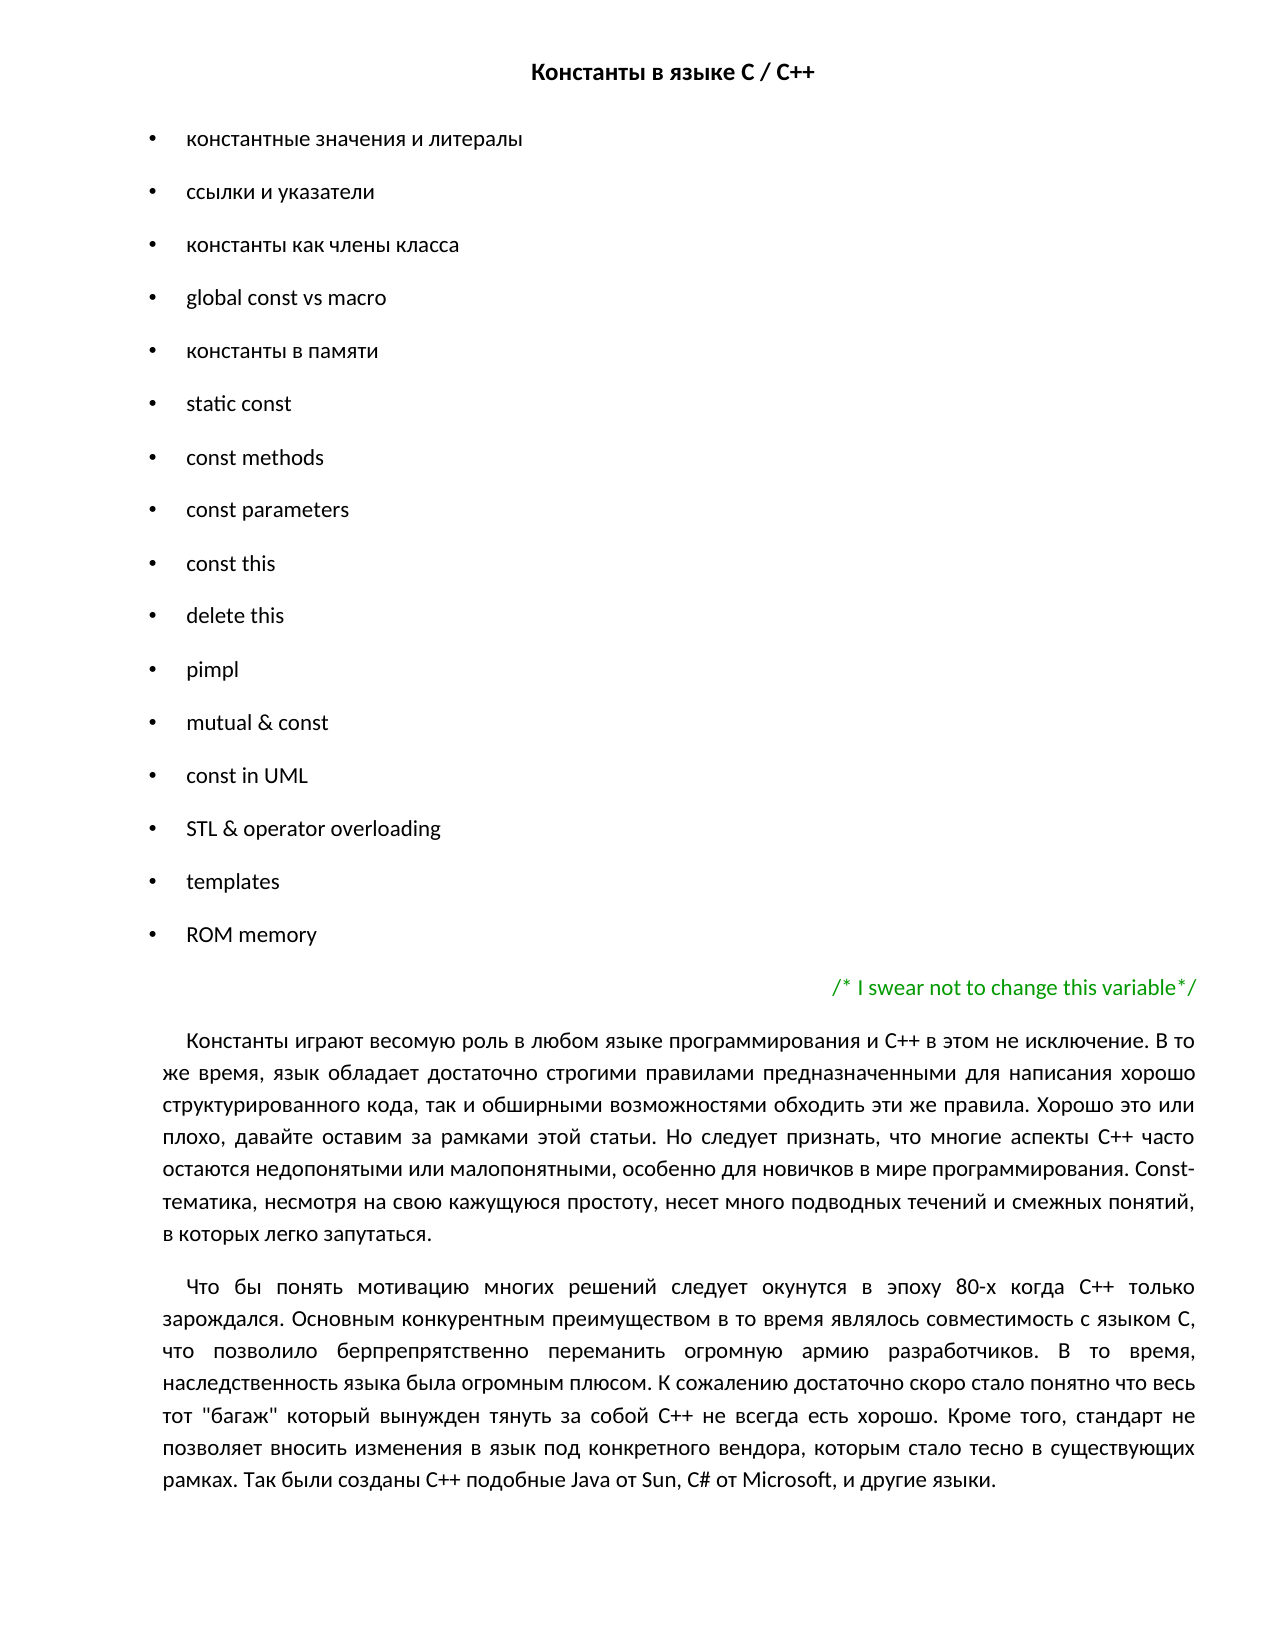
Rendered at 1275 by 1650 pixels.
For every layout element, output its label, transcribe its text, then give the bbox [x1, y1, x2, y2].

list ROM memory [148, 920, 1234, 948]
list pimpl [148, 655, 1234, 683]
list const this [148, 549, 1234, 577]
list const in UML [148, 761, 1234, 789]
list mutual & const [148, 708, 1234, 736]
list ссылки и указатели [148, 177, 1234, 206]
list delete this [148, 602, 1234, 630]
text Константы в языке C / С++ [111, 56, 1234, 87]
text Что бы понять мотивацию многих решений следует окунутся в эпоху 80-х когда С++ только зарождался. Основным конкурентным преимуществом в то время являлось совместимость с языком С, что позволило беpпрепрятственно переманить огромную армию разработчиков. В то время, наследственность языка была огромным плюсом. К сожалению достаточно скоро стало понятно что весь тот "багаж" который вынужден тянуть за собой С++ не всегда есть хорошо. Кроме того, стандарт не позволяет вносить изменения в язык под конкретного вендора, которым стало тесно в существующих рамках. Так были созданы С++ подобные Java от Sun, C# от Microsoft, и другие языки. [162, 1272, 1197, 1493]
list STL & operator overloading [148, 814, 1234, 842]
list константы в памяти [148, 337, 1234, 364]
list static const [148, 389, 1234, 418]
list const methods [148, 443, 1234, 471]
text /* I swear not to change this variable*/ [111, 973, 1197, 1001]
list константные значения и литералы [148, 124, 1234, 152]
list global const vs macro [148, 283, 1234, 312]
list const parameters [148, 496, 1234, 524]
list константы как члены класса [148, 231, 1234, 258]
list templates [148, 867, 1234, 895]
text Константы играют весомую роль в любом языке программирования и С++ в этом не исключение. В то же время, язык обладает достаточно строгими правилами предназначенными для написания хорошо структурированного кода, так и обширными возможностями обходить эти же правила. Хорошо это или плохо, давайте оставим за рамками этой статьи. Но следует признать, что многие аспекты С++ часто остаются недопонятыми или малопонятными, особенно для новичков в мире программирования. Const-тематика, несмотря на свою кажущуюся простоту, несет много подводных течений и смежных понятий, в которых легко запутаться. [162, 1026, 1197, 1247]
